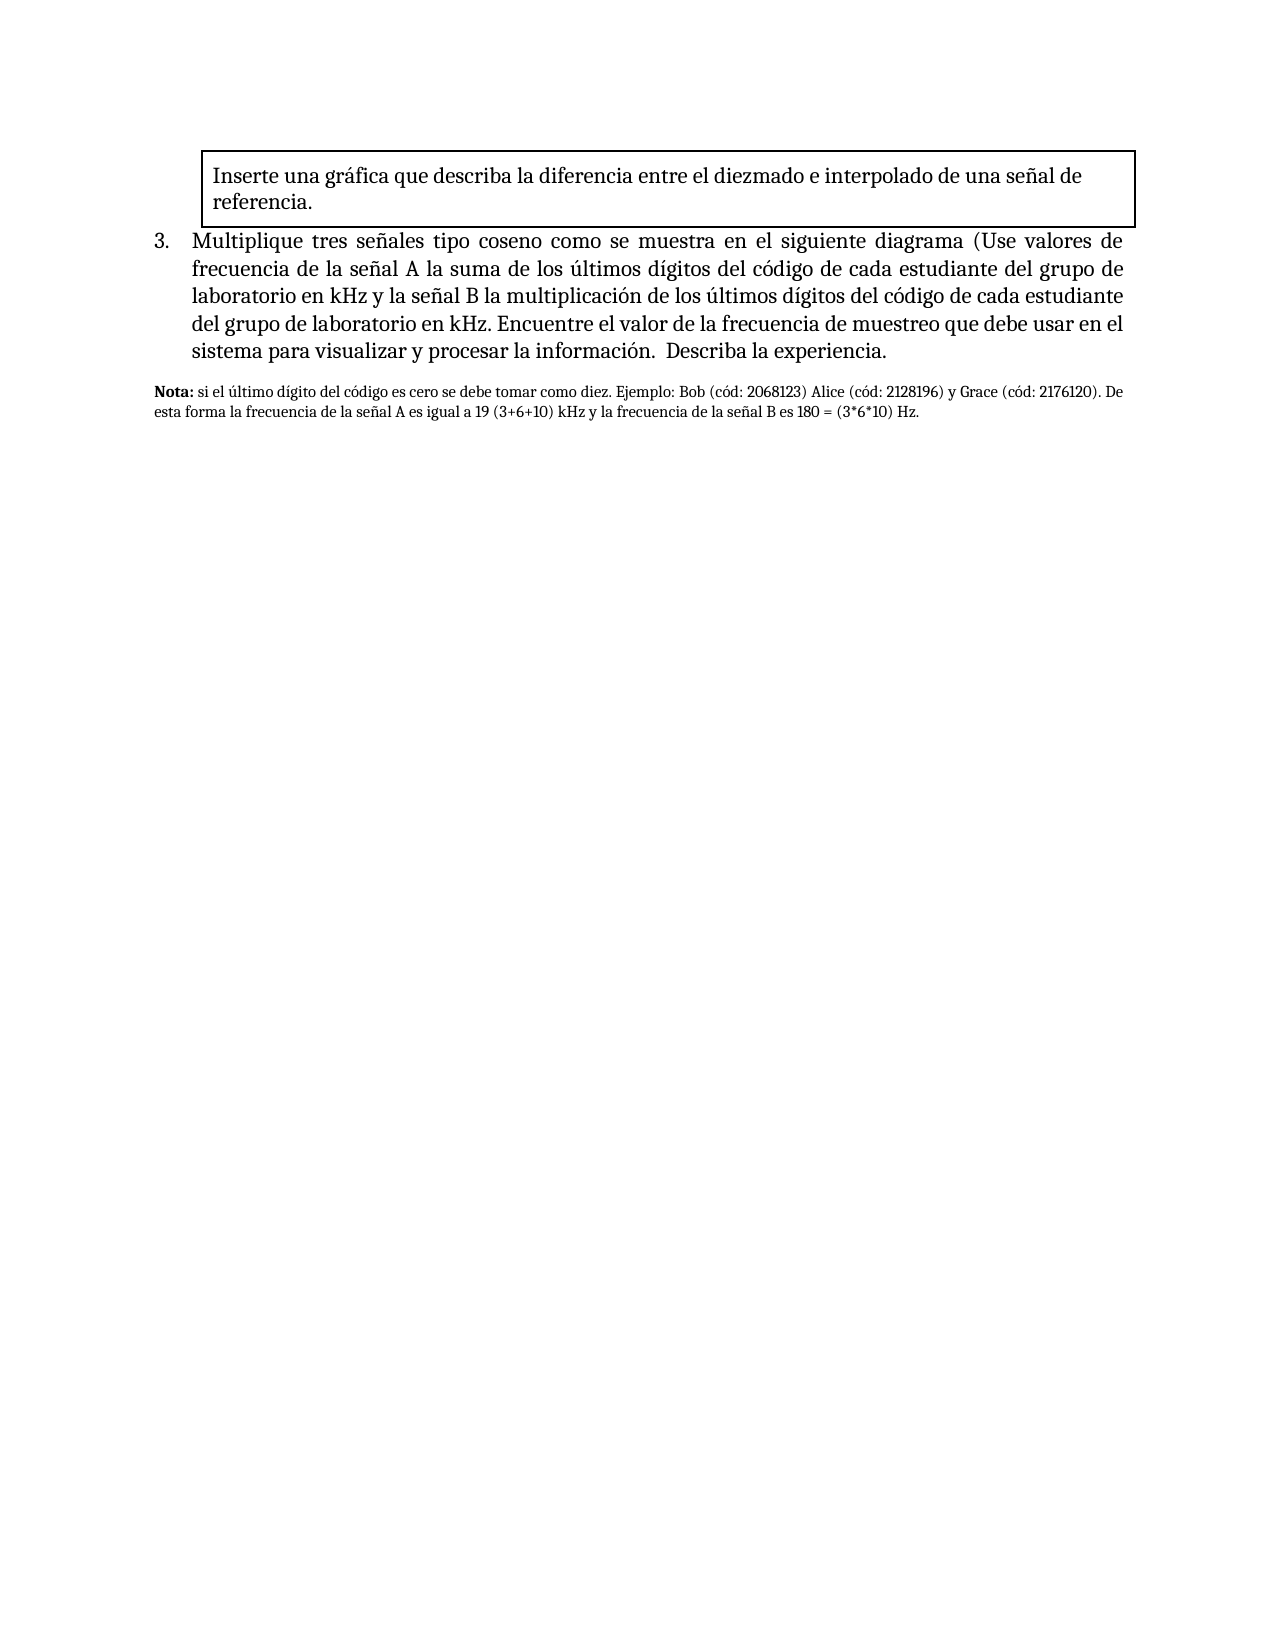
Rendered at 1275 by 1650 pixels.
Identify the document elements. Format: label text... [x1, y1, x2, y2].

table_header Inserte una gráfica que describa la diferencia entre el diezmado e interpolado de una señal de referencia. [203, 152, 1134, 226]
text Nota: si el último dígito del código es cero se debe tomar como diez. Ejemplo: Bob (cód: 2068123) Alice (cód: 2128196) y Grace (cód: 2176120). De esta forma la frecuencia de la señal A es igual a 19 (3+6+10) kHz y la frecuencia de la señal B es 180 = (3*6*10) Hz. [154, 382, 1125, 422]
list Multiplique tres señales tipo coseno como se muestra en el siguiente diagrama (Use valores de frecuencia de la señal A la suma de los últimos dígitos del código de cada estudiante del grupo de laboratorio en kHz y la señal B la multiplicación de los últimos dígitos del código de cada estudiante del grupo de laboratorio en kHz. Encuentre el valor de la frecuencia de muestreo que debe usar en el sistema para visualizar y procesar la información. Describa la experiencia. [154, 228, 1125, 364]
